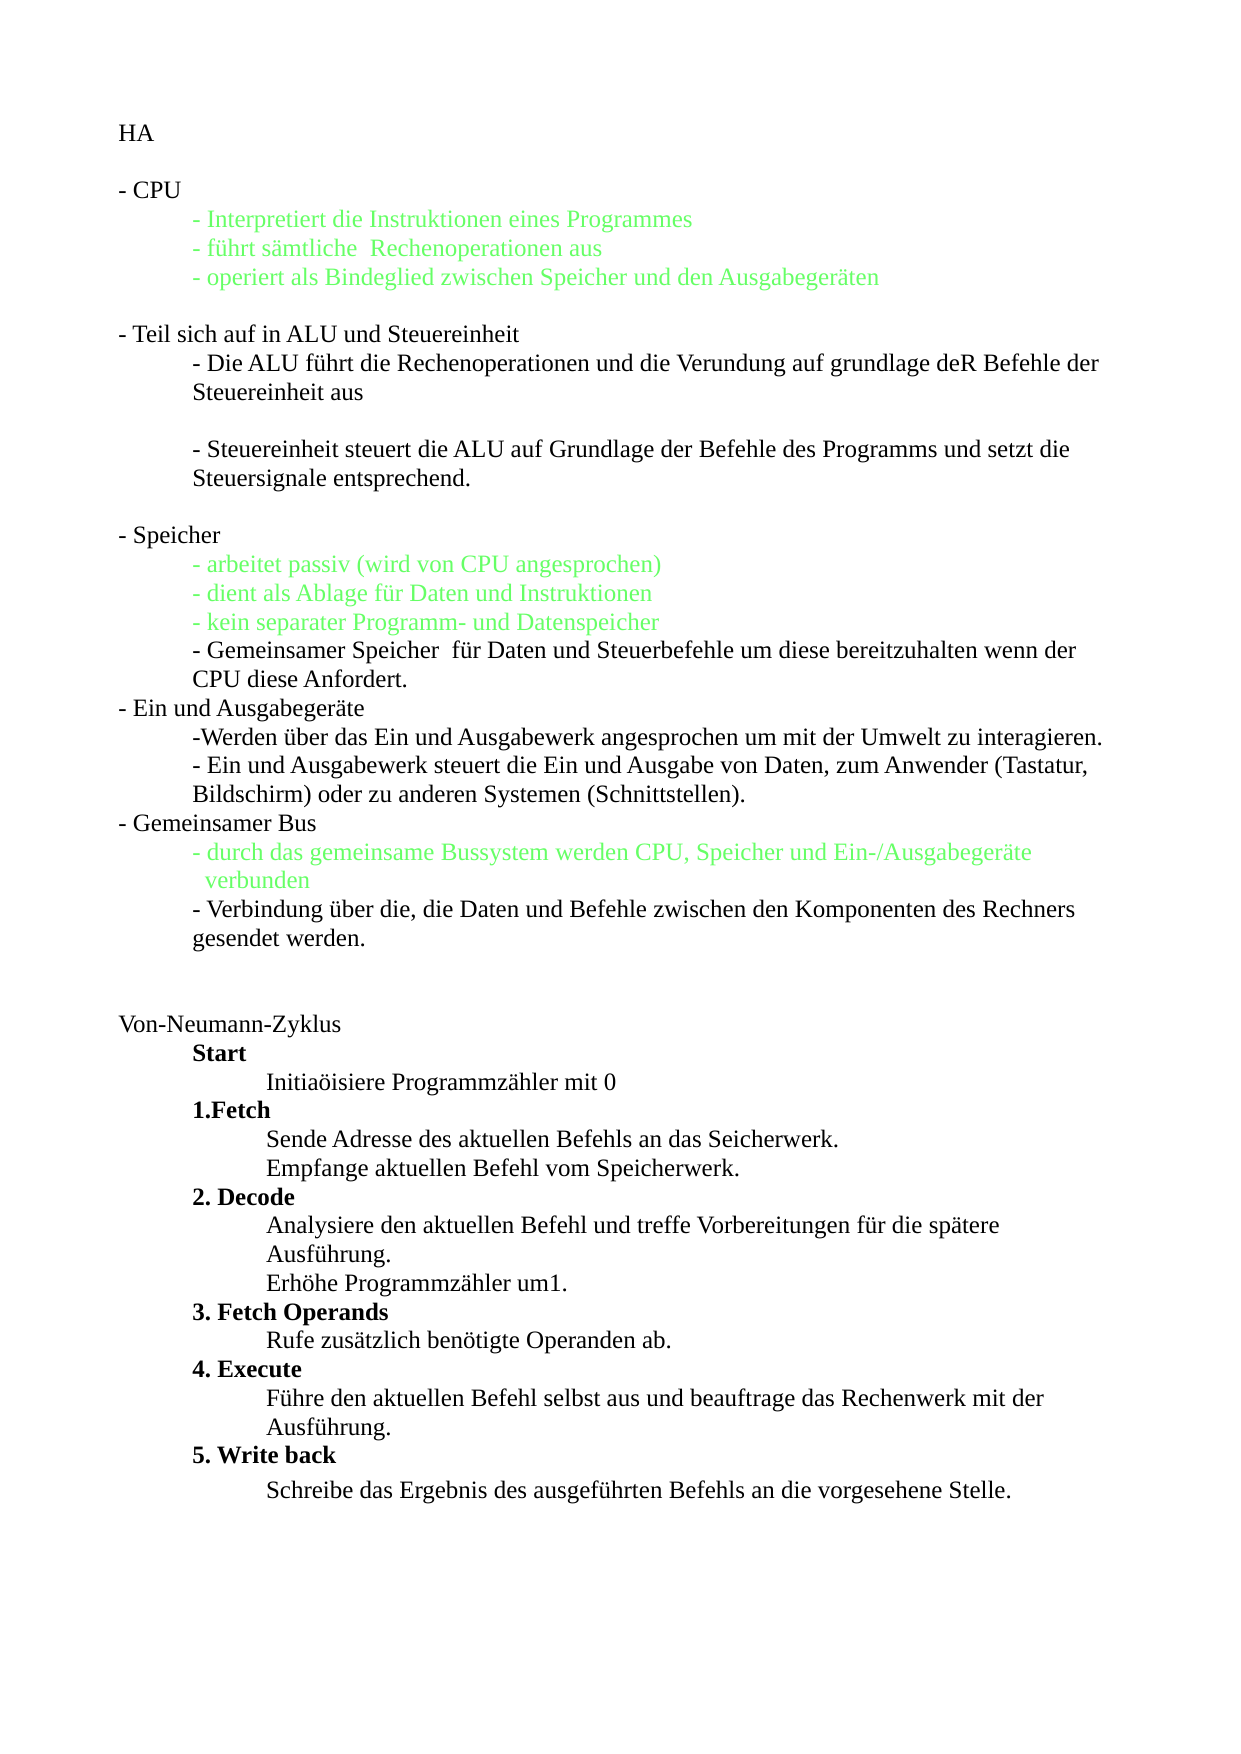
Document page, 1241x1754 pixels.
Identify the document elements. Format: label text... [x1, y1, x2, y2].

text 5. Write back Schreibe das Ergebnis des ausgeführten Befehls an die vorgesehene Stelle. [118, 1441, 1122, 1504]
text Sende Adresse des aktuellen Befehls an das Seicherwerk. [192, 1124, 1122, 1153]
text - Ein und Ausgabewerk steuert die Ein und Ausgabe von Daten, zum Anwender (Tastatur, Bildschirm) oder zu anderen Systemen (Schnittstellen). [192, 751, 1122, 808]
text 2. Decode [192, 1182, 1122, 1211]
text - CPU [118, 176, 1122, 204]
text - operiert als Bindeglied zwischen Speicher und den Ausgabegeräten [118, 262, 1122, 291]
text 1.Fetch [192, 1096, 1122, 1124]
text - Ein und Ausgabegeräte [118, 693, 1122, 722]
text Empfange aktuellen Befehl vom Speicherwerk. [192, 1153, 1122, 1182]
text HA [118, 118, 1122, 147]
text - arbeitet passiv (wird von CPU angesprochen) [118, 549, 1122, 578]
text 4. Execute [192, 1354, 1122, 1383]
text 3. Fetch Operands [192, 1297, 1122, 1326]
text - Gemeinsamer Speicher für Daten und Steuerbefehle um diese bereitzuhalten wenn der CPU diese Anfordert. [192, 636, 1122, 693]
text Führe den aktuellen Befehl selbst aus und beauftrage das Rechenwerk mit der Ausführung. [192, 1383, 1122, 1441]
text - dient als Ablage für Daten und Instruktionen [118, 578, 1122, 607]
text - Teil sich auf in ALU und Steuereinheit [118, 319, 1122, 348]
text Start [118, 1038, 1122, 1067]
text - kein separater Programm- und Datenspeicher [118, 607, 1122, 636]
text - Steuereinheit steuert die ALU auf Grundlage der Befehle des Programms und setzt die Steuersignale entsprechend. [192, 434, 1122, 492]
text Rufe zusätzlich benötigte Operanden ab. [192, 1326, 1122, 1354]
text - Gemeinsamer Bus [118, 808, 1122, 837]
text Von-Neumann-Zyklus [118, 1009, 1122, 1038]
text - führt sämtliche Rechenoperationen aus [118, 233, 1122, 262]
text Analysiere den aktuellen Befehl und treffe Vorbereitungen für die spätere Ausführung. [266, 1211, 1122, 1268]
text - durch das gemeinsame Bussystem werden CPU, Speicher und Ein-/Ausgabegeräte verbunden [118, 837, 1122, 894]
text - Verbindung über die, die Daten und Befehle zwischen den Komponenten des Rechners gesendet werden. [192, 894, 1122, 952]
text Initiaöisiere Programmzähler mit 0 [192, 1067, 1122, 1096]
text Erhöhe Programmzähler um1. [266, 1268, 1122, 1297]
text - Interpretiert die Instruktionen eines Programmes [118, 204, 1122, 233]
text -Werden über das Ein und Ausgabewerk angesprochen um mit der Umwelt zu interagieren. [192, 722, 1122, 751]
text - Speicher [118, 521, 1122, 549]
text - Die ALU führt die Rechenoperationen und die Verundung auf grundlage deR Befehle der Steuereinheit aus [192, 348, 1122, 406]
